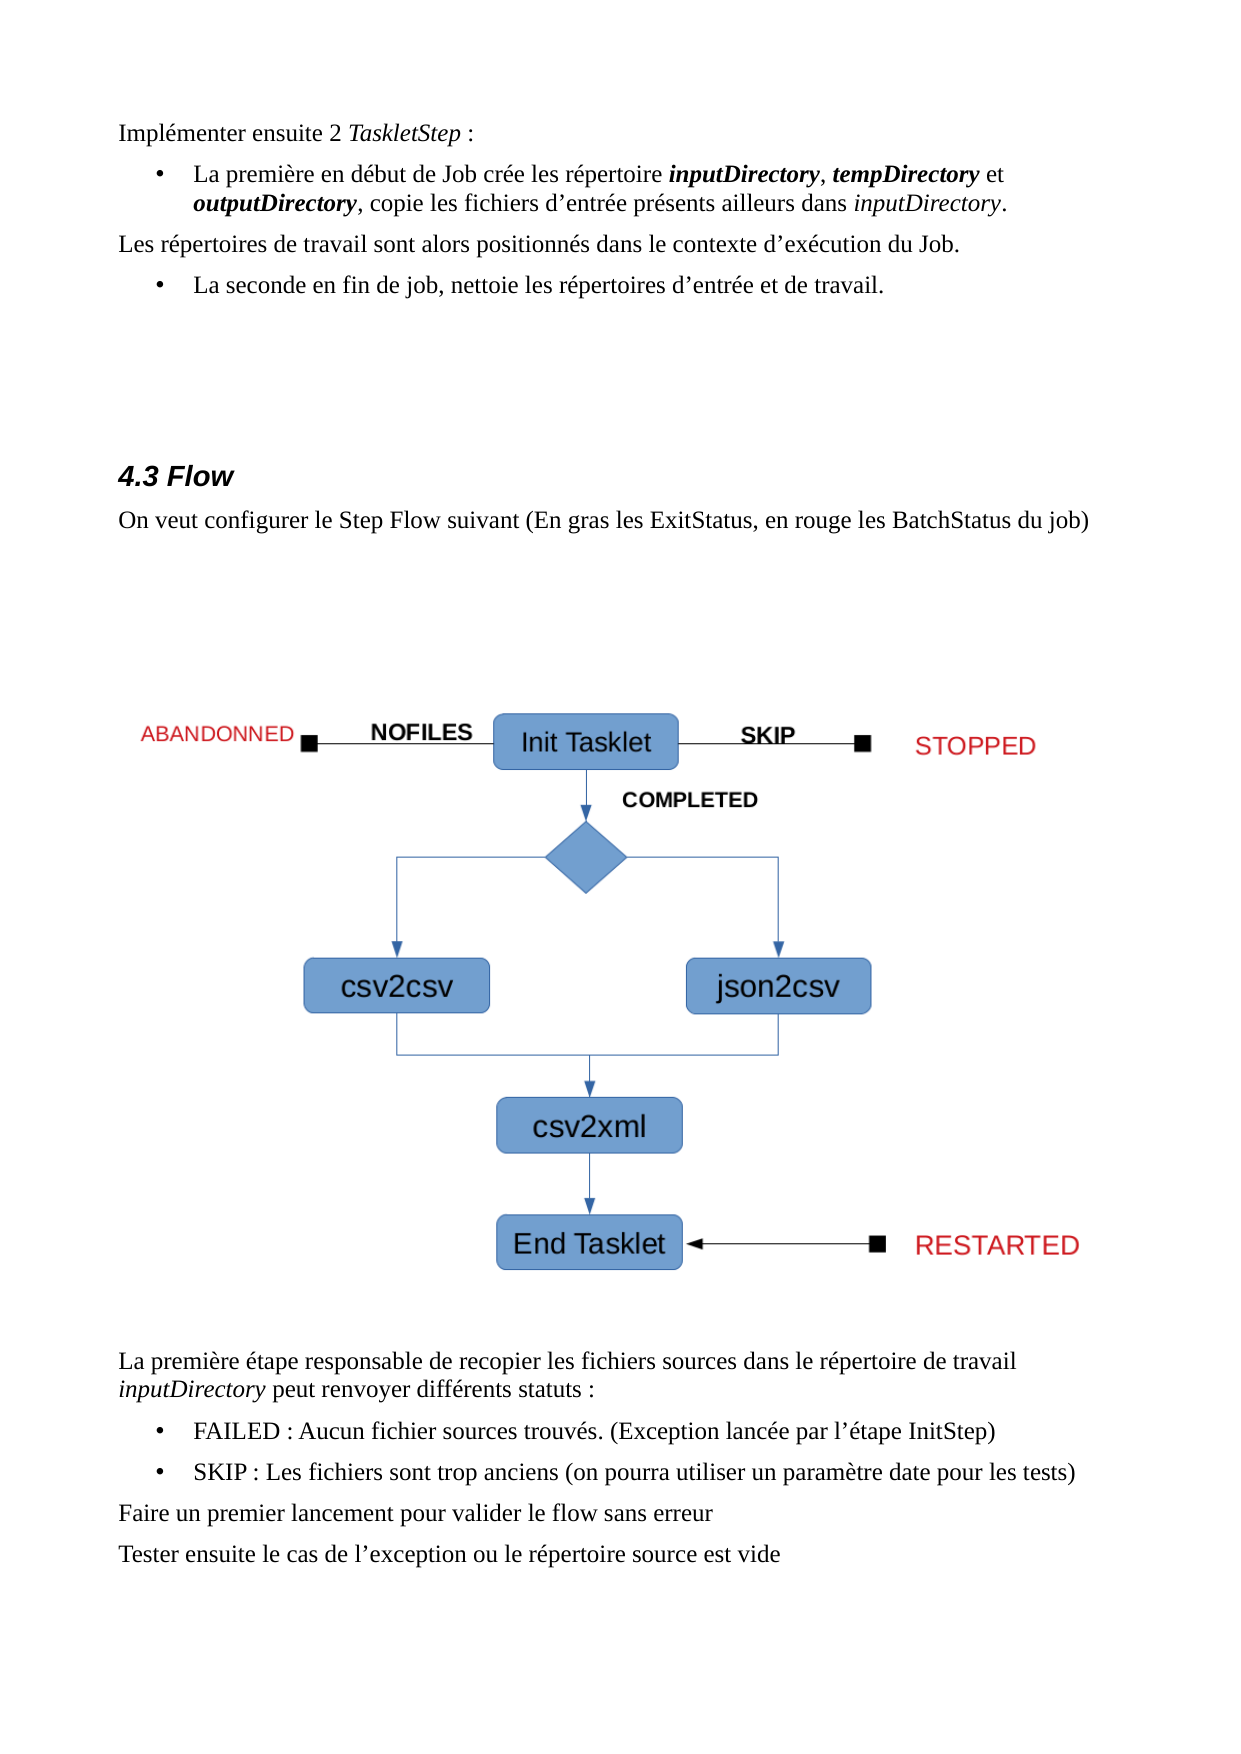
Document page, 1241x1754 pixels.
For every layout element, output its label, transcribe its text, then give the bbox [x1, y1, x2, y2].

subtitle 4.3 Flow [118, 459, 1122, 493]
list La première en début de Job crée les répertoire inputDirectory, tempDirectory et outputDirectory, copie les fichiers d’entrée présents ailleurs dans inputDirectory. [156, 159, 1122, 217]
text Faire un premier lancement pour valider le flow sans erreur [118, 1498, 1122, 1527]
text Implémenter ensuite 2 TaskletStep : [118, 118, 1122, 147]
text On veut configurer le Step Flow suivant (En gras les ExitStatus, en rouge les BatchStatus du job) [118, 505, 1122, 534]
text La première étape responsable de recopier les fichiers sources dans le répertoire de travail inputDirectory peut renvoyer différents statuts : [118, 1334, 1122, 1403]
text Tester ensuite le cas de l’exception ou le répertoire source est vide [118, 1539, 1122, 1568]
list FAILED : Aucun fichier sources trouvés. (Exception lancée par l’étape InitStep) [156, 1416, 1122, 1444]
list SKIP : Les fichiers sont trop anciens (on pourra utiliser un paramètre date pour les tests) [156, 1457, 1122, 1486]
picture [118, 669, 1123, 1334]
list La seconde en fin de job, nettoie les répertoires d’entrée et de travail. [156, 271, 1122, 299]
text Les répertoires de travail sont alors positionnés dans le contexte d’exécution du Job. [118, 229, 1122, 258]
